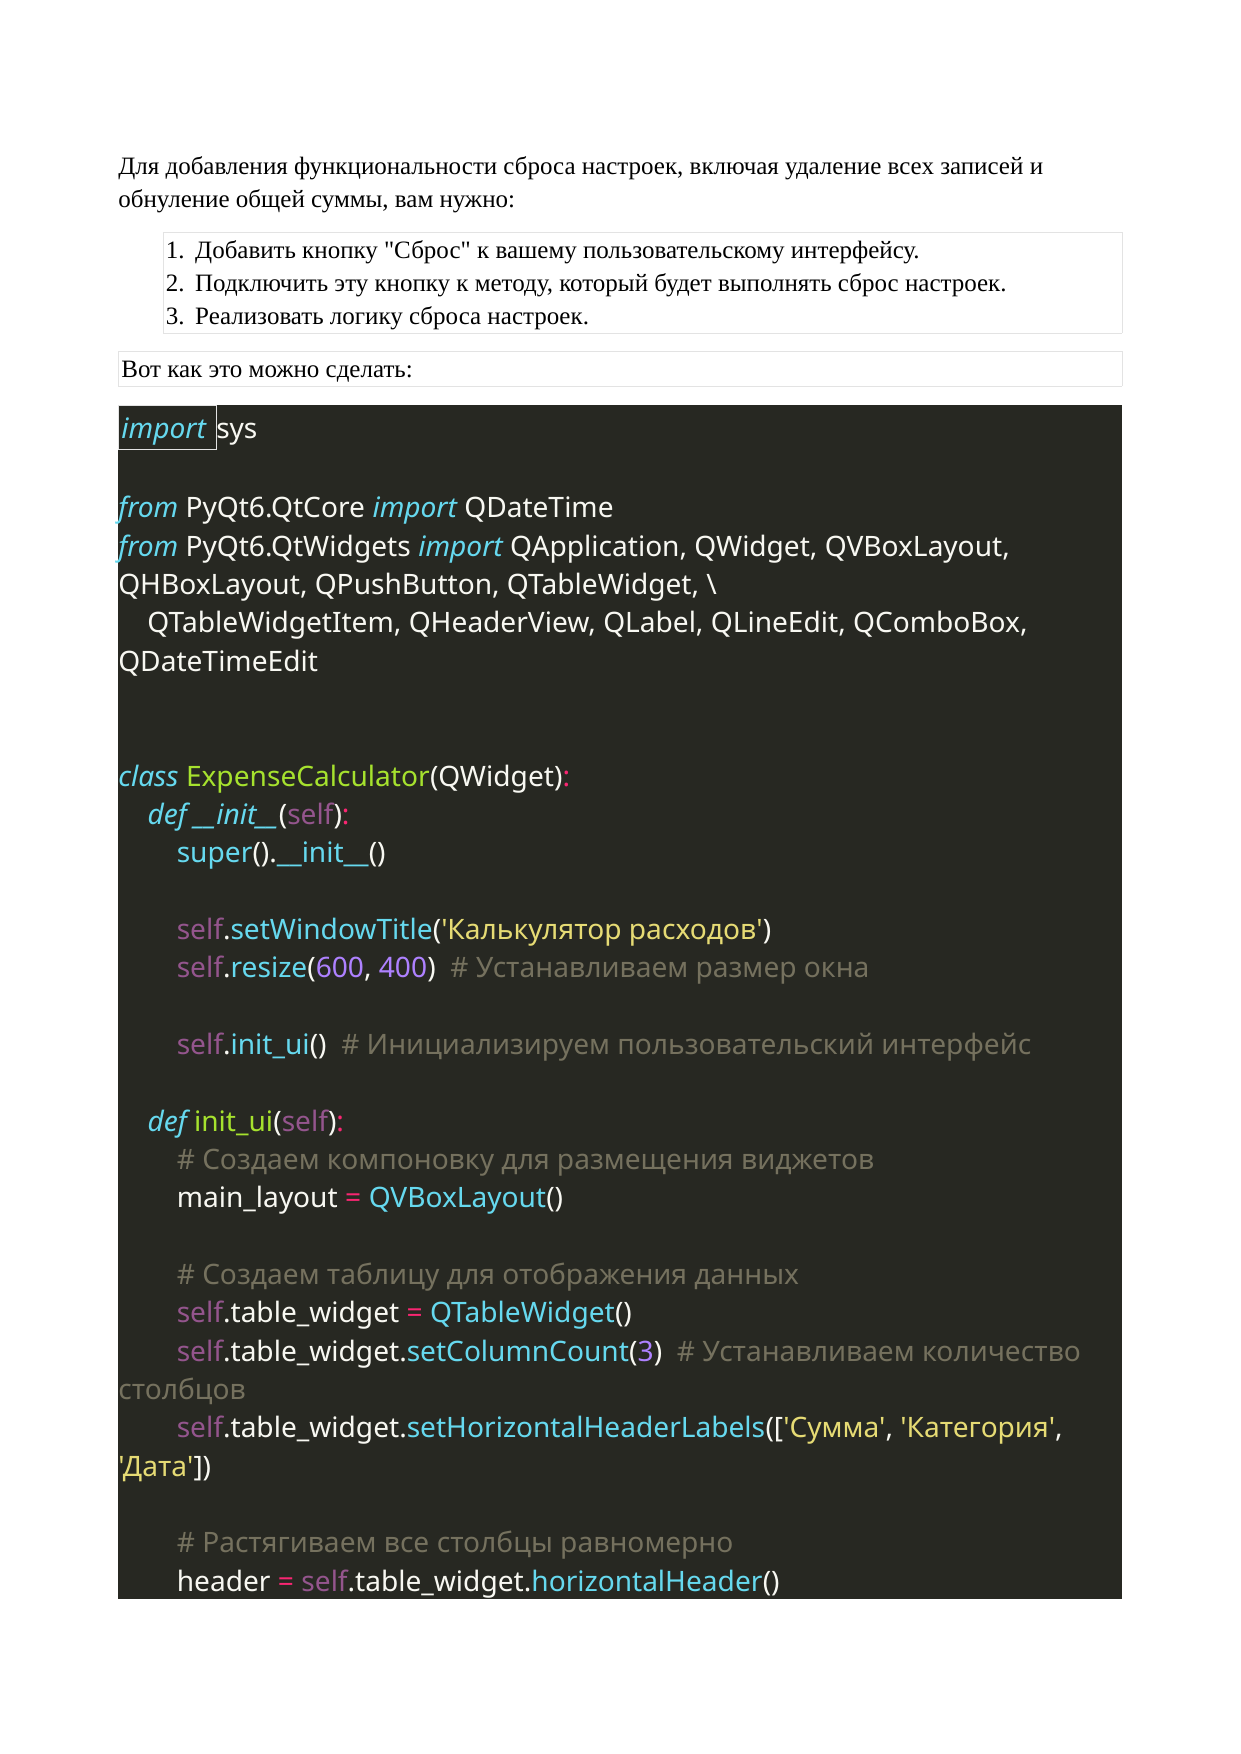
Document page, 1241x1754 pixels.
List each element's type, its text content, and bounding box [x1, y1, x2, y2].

text Вот как это можно сделать: [119, 352, 1122, 386]
list Добавить кнопку "Сброс" к вашему пользовательскому интерфейсу. [164, 233, 1122, 263]
text import sys from PyQt6.QtCore import QDateTime from PyQt6.QtWidgets import QApplication, QWidget, QVBoxLayout, QHBoxLayout, QPushButton, QTableWidget, \ QTableWidgetItem, QHeaderView, QLabel, QLineEdit, QComboBox, QDateTimeEdit class ExpenseCalculator(QWidget): def __init__(self): super().__init__() self.setWindowTitle('Калькулятор расходов') self.resize(600, 400) # Устанавливаем размер окна self.init_ui() # Инициализируем пользовательский интерфейс def init_ui(self): # Создаем компоновку для размещения виджетов main_layout = QVBoxLayout() # Создаем таблицу для отображения данных self.table_widget = QTableWidget() self.table_widget.setColumnCount(3) # Устанавливаем количество столбцов self.table_widget.setHorizontalHeaderLabels(['Сумма', 'Категория', 'Дата']) # Растягиваем все столбцы равномерно header = self.table_widget.horizontalHeader() [118, 405, 1122, 1599]
text Для добавления функциональности сброса настроек, включая удаление всех записей и обнуление общей суммы, вам нужно: [118, 118, 1122, 213]
list Подключить эту кнопку к методу, который будет выполнять сброс настроек. [164, 265, 1122, 297]
list Реализовать логику сброса настроек. [164, 298, 1122, 333]
